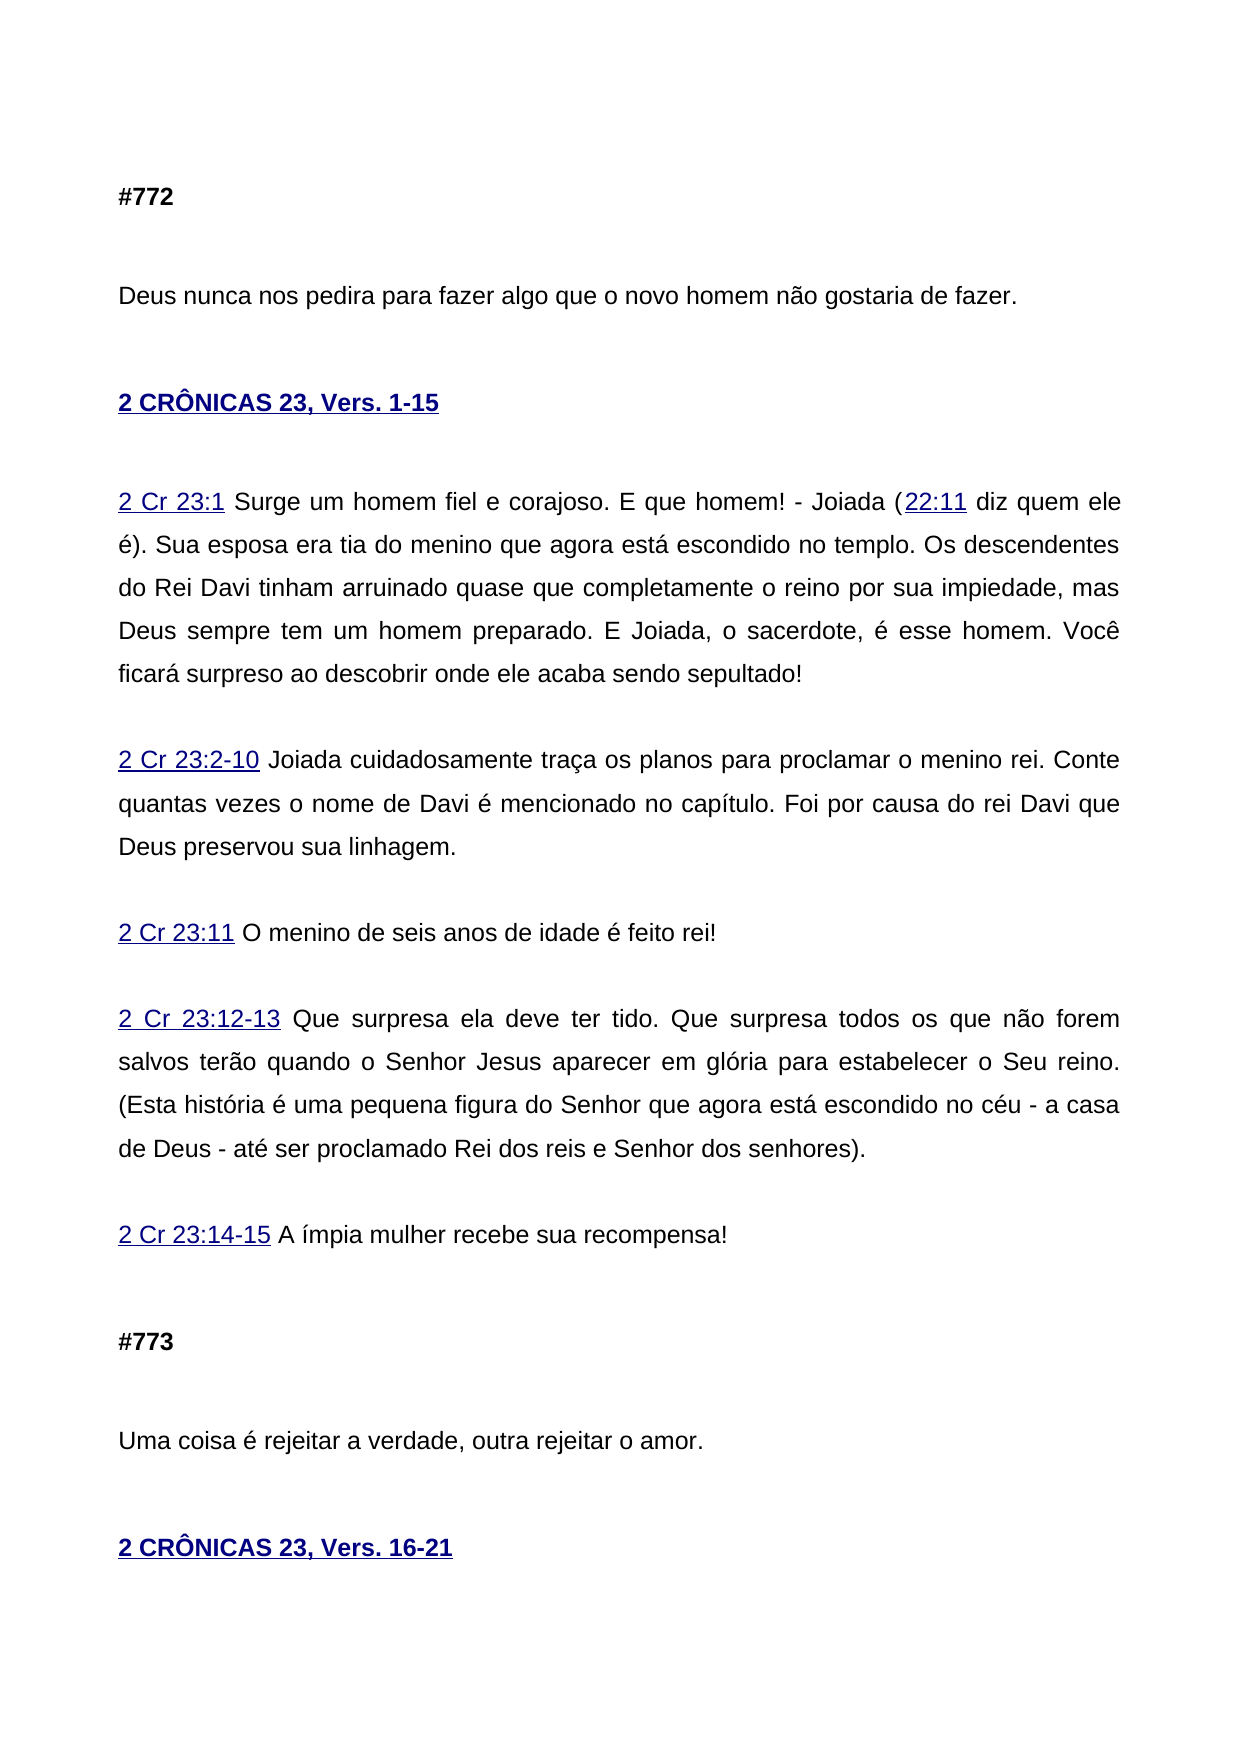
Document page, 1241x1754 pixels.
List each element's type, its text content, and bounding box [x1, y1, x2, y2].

subtitle #773 [118, 1327, 1122, 1356]
text 2 Cr 23:11 O menino de seis anos de idade é feito rei! [118, 918, 1122, 947]
text Uma coisa é rejeitar a verdade, outra rejeitar o amor. [118, 1426, 1122, 1454]
text 2 Cr 23:1 Surge um homem fiel e corajoso. E que homem! - Joiada (22:11 diz quem ele é). Sua esposa era tia do menino que agora está escondido no templo. Os descendentes do Rei Davi tinham arruinado quase que completamente o reino por sua impiedade, mas Deus sempre tem um homem preparado. E Joiada, o sacerdote, é esse homem. Você ficará surpreso ao descobrir onde ele acaba sendo sepultado! [118, 487, 1122, 688]
subtitle 2 CRÔNICAS 23, Vers. 16-21 [118, 1533, 1122, 1561]
subtitle 2 CRÔNICAS 23, Vers. 1-15 [118, 388, 1122, 417]
subtitle #772 [118, 182, 1122, 211]
text 2 Cr 23:14-15 A ímpia mulher recebe sua recompensa! [118, 1220, 1122, 1248]
text 2 Cr 23:2-10 Joiada cuidadosamente traça os planos para proclamar o menino rei. Conte quantas vezes o nome de Davi é mencionado no capítulo. Foi por causa do rei Davi que Deus preservou sua linhagem. [118, 745, 1122, 860]
text Deus nunca nos pedira para fazer algo que o novo homem não gostaria de fazer. [118, 281, 1122, 309]
text 2 Cr 23:12-13 Que surpresa ela deve ter tido. Que surpresa todos os que não forem salvos terão quando o Senhor Jesus aparecer em glória para estabelecer o Seu reino. (Esta história é uma pequena figura do Senhor que agora está escondido no céu - a casa de Deus - até ser proclamado Rei dos reis e Senhor dos senhores). [118, 1004, 1122, 1162]
